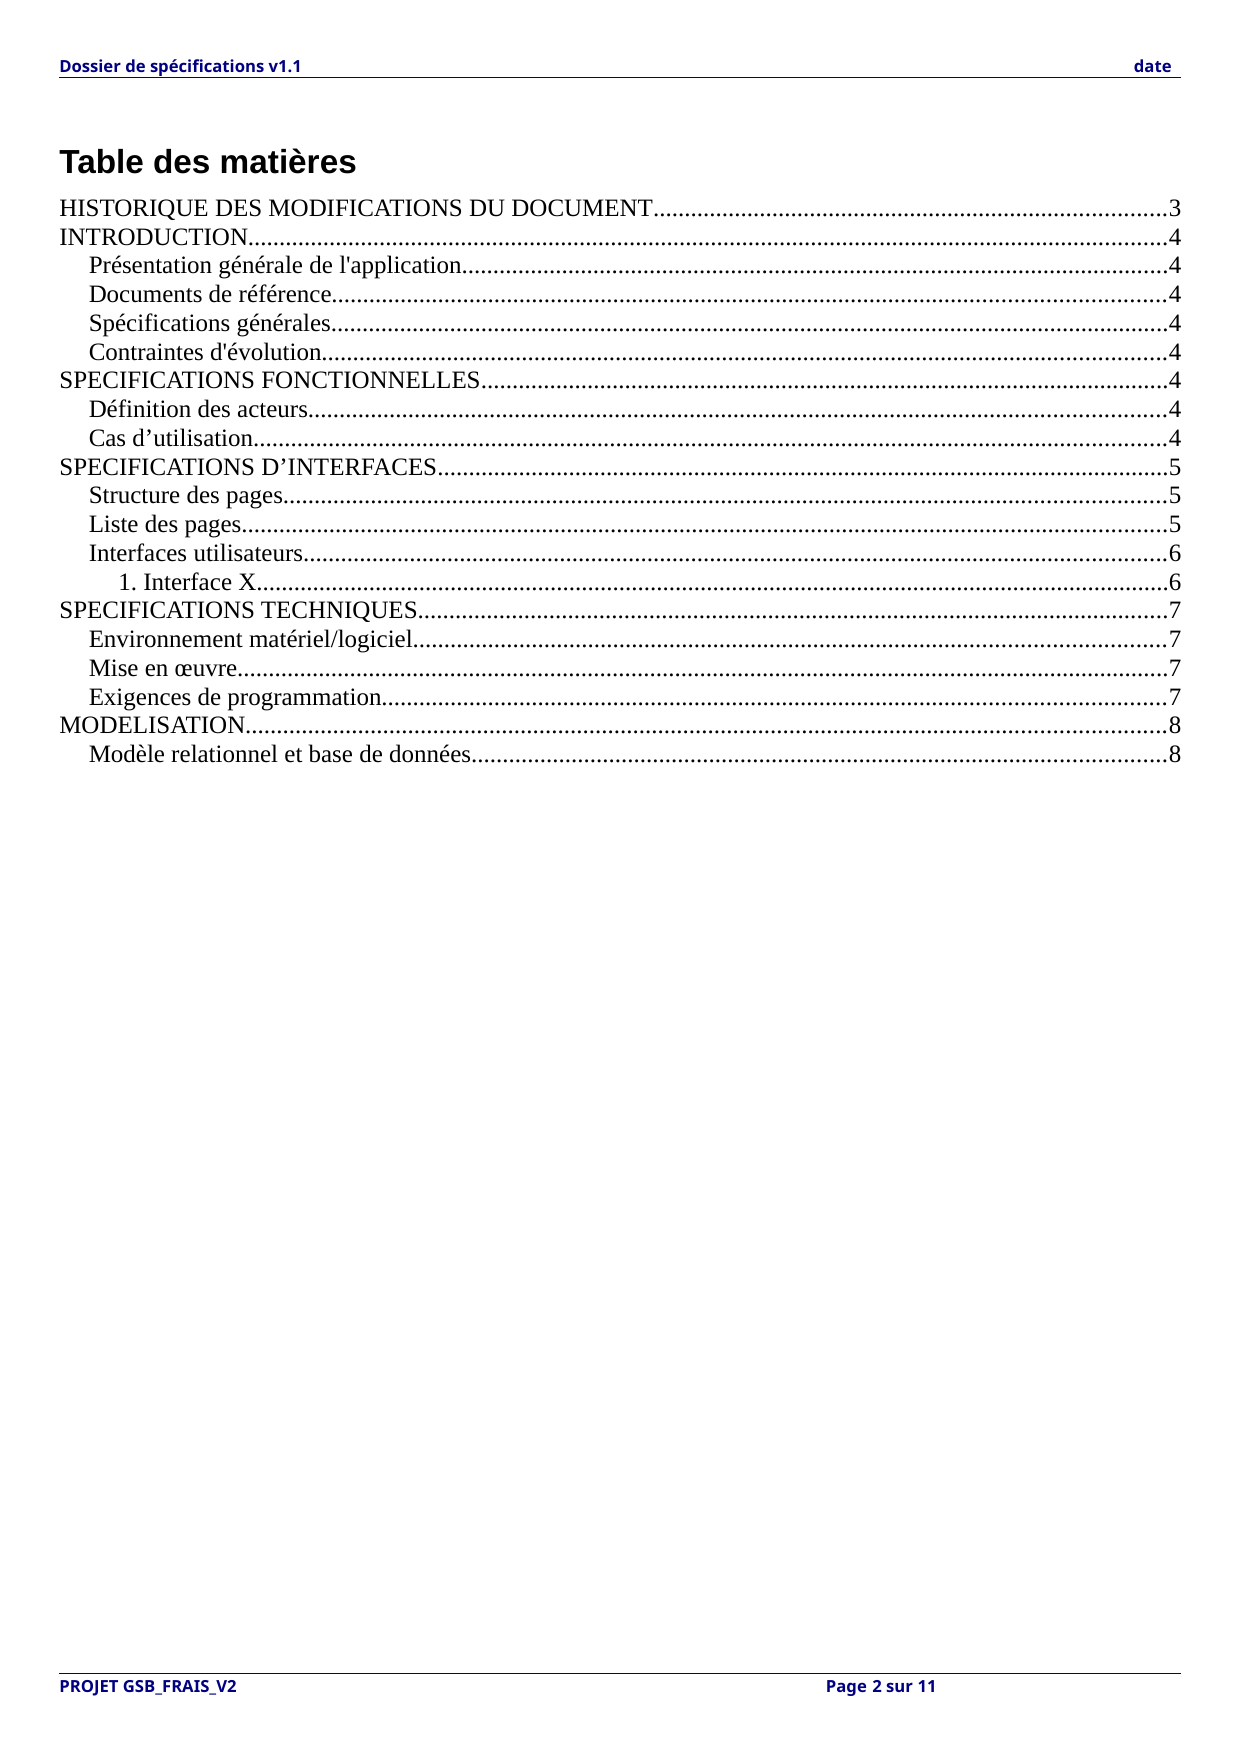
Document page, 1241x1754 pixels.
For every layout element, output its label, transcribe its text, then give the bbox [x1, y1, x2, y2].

text Mise en œuvre 7 [88, 653, 1181, 682]
text Cas d’utilisation 4 [88, 423, 1181, 452]
text Spécifications générales 4 [88, 308, 1181, 337]
text Interfaces utilisateurs 6 [88, 538, 1181, 567]
text INTRODUCTION 4 [59, 222, 1181, 251]
text SPECIFICATIONS D’INTERFACES 5 [59, 452, 1181, 481]
text MODELISATION 8 [59, 711, 1181, 739]
text Modèle relationnel et base de données 8 [88, 739, 1181, 768]
text SPECIFICATIONS TECHNIQUES 7 [59, 596, 1181, 624]
text SPECIFICATIONS FONCTIONNELLES 4 [59, 366, 1181, 394]
text Documents de référence 4 [88, 279, 1181, 308]
text Environnement matériel/logiciel 7 [88, 624, 1181, 653]
text Présentation générale de l'application 4 [88, 251, 1181, 279]
text Liste des pages 5 [88, 509, 1181, 538]
text Structure des pages 5 [88, 481, 1181, 509]
text Définition des acteurs 4 [88, 394, 1181, 423]
text Exigences de programmation 7 [88, 682, 1181, 711]
text 1. Interface X 6 [118, 567, 1181, 596]
subtitle Table des matières [59, 142, 1181, 181]
text Contraintes d'évolution 4 [88, 337, 1181, 366]
text HISTORIQUE DES MODIFICATIONS DU DOCUMENT 3 [59, 193, 1181, 222]
